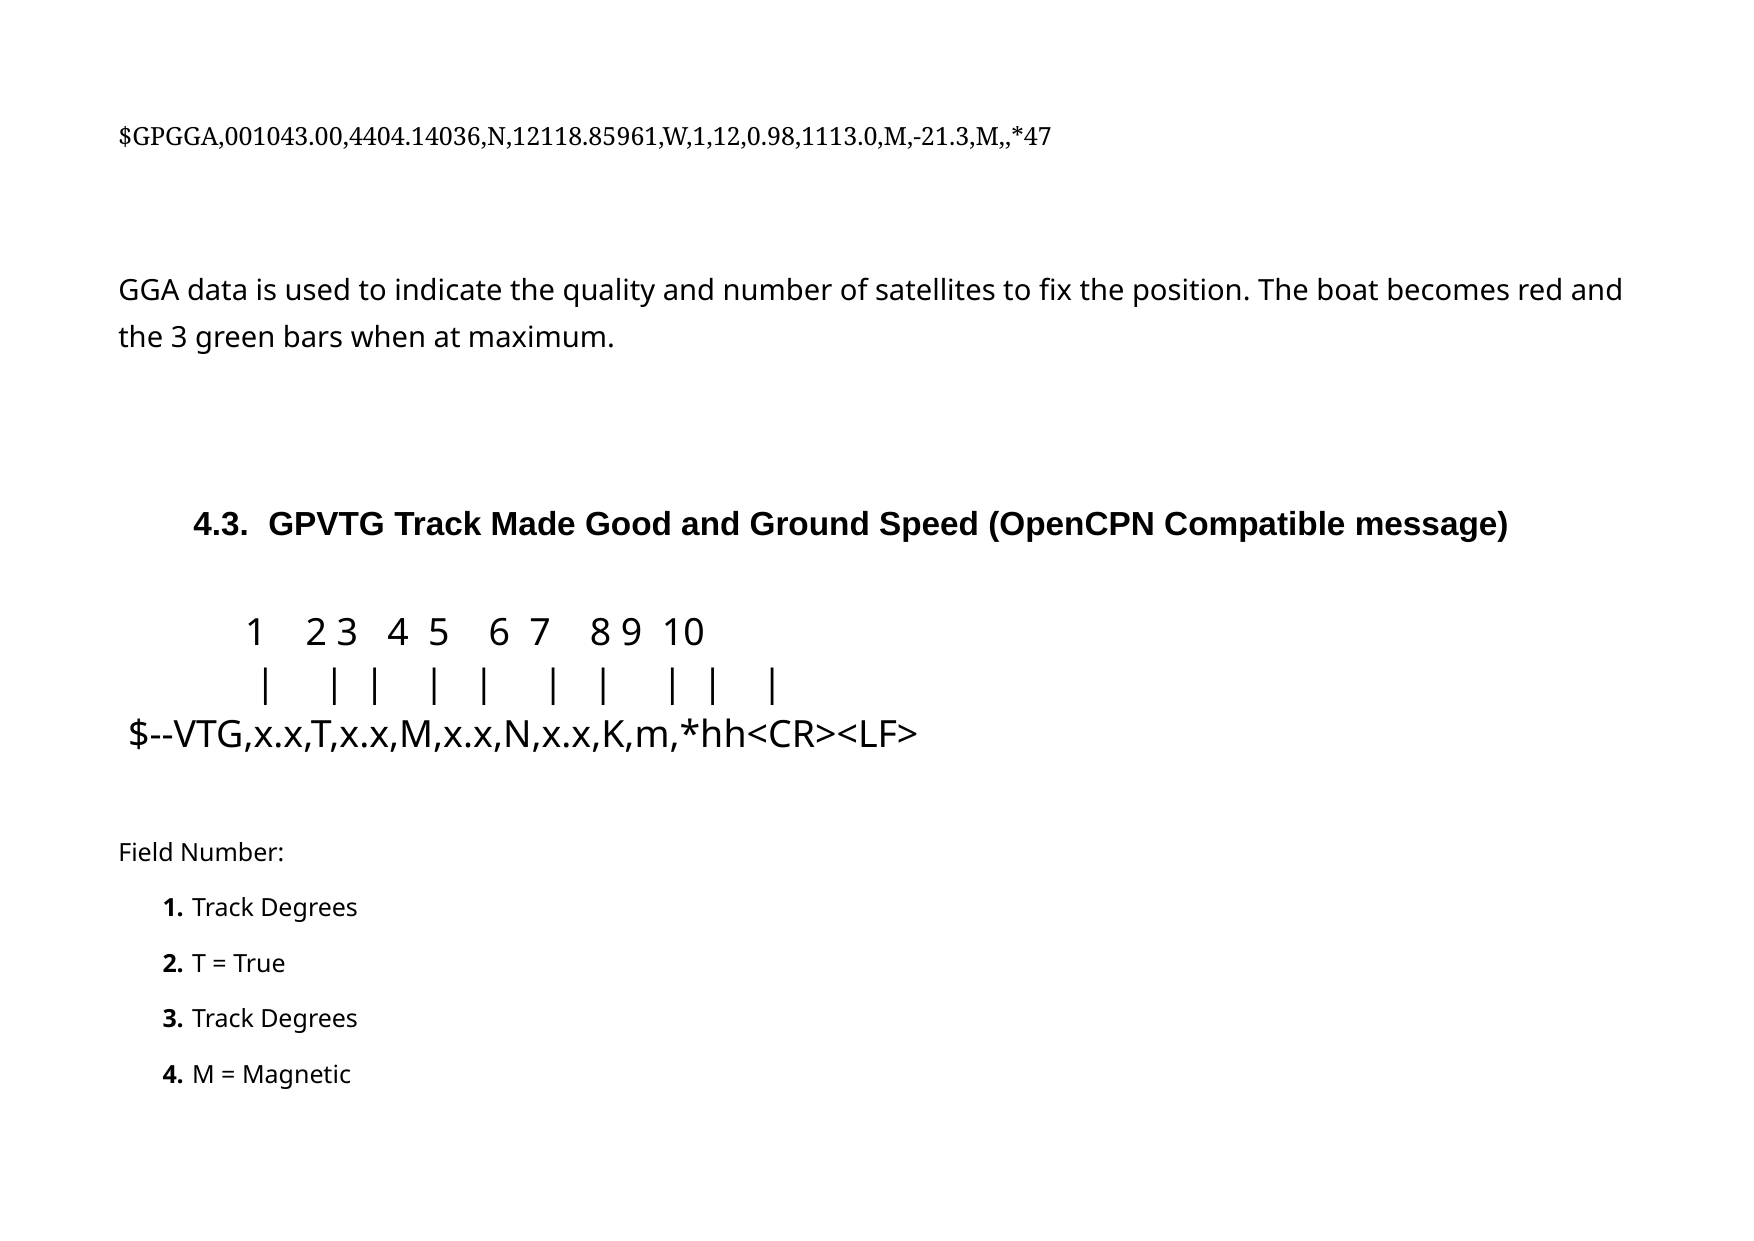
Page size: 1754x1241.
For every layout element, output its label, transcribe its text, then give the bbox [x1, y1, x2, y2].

text | | | | | | | | | | [118, 657, 1636, 708]
text Field Number: [118, 835, 1636, 869]
subtitle GPVTG Track Made Good and Ground Speed (OpenCPN Compatible message) [193, 504, 1636, 542]
text $--VTG,x.x,T,x.x,M,x.x,N,x.x,K,m,*hh<CR><LF> [118, 708, 1636, 759]
list T = True [162, 946, 1636, 979]
list M = Magnetic [162, 1056, 1636, 1090]
text GGA data is used to indicate the quality and number of satellites to fix the position. The boat becomes red and the 3 green bars when at maximum. [118, 269, 1636, 356]
text 1 2 3 4 5 6 7 8 9 10 [118, 606, 1636, 657]
text $GPGGA,001043.00,4404.14036,N,12118.85961,W,1,12,0.98,1113.0,M,-21.3,M,,*47 [118, 118, 1636, 152]
list Track Degrees [162, 890, 1636, 924]
list Track Degrees [162, 1001, 1636, 1035]
